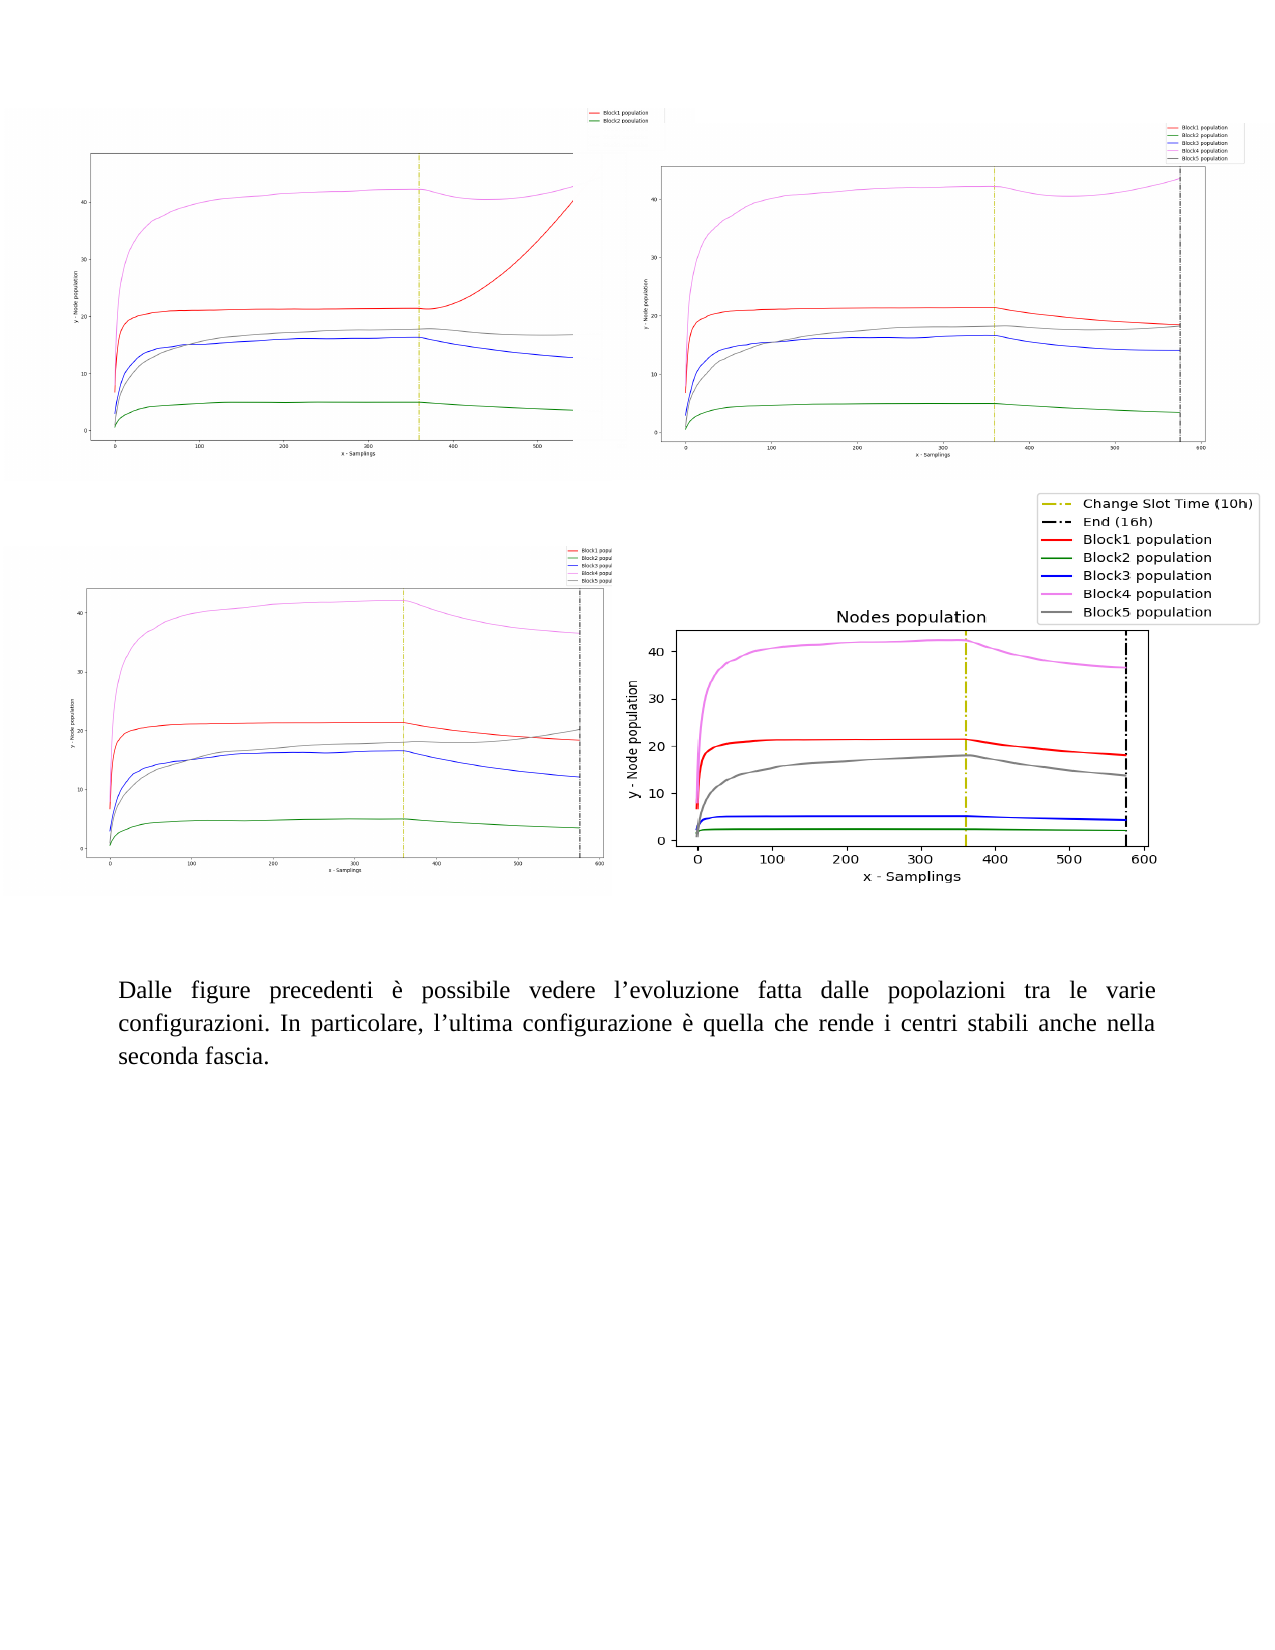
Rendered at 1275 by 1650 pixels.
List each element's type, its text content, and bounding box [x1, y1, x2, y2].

text Dalle figure precedenti è possibile vedere l’evoluzione fatta dalle popolazioni tra le varie configurazioni. In particolare, l’ultima configurazione è quella che rende i centri stabili anche nella seconda fascia. [118, 975, 1157, 1070]
picture [3, 108, 1275, 896]
